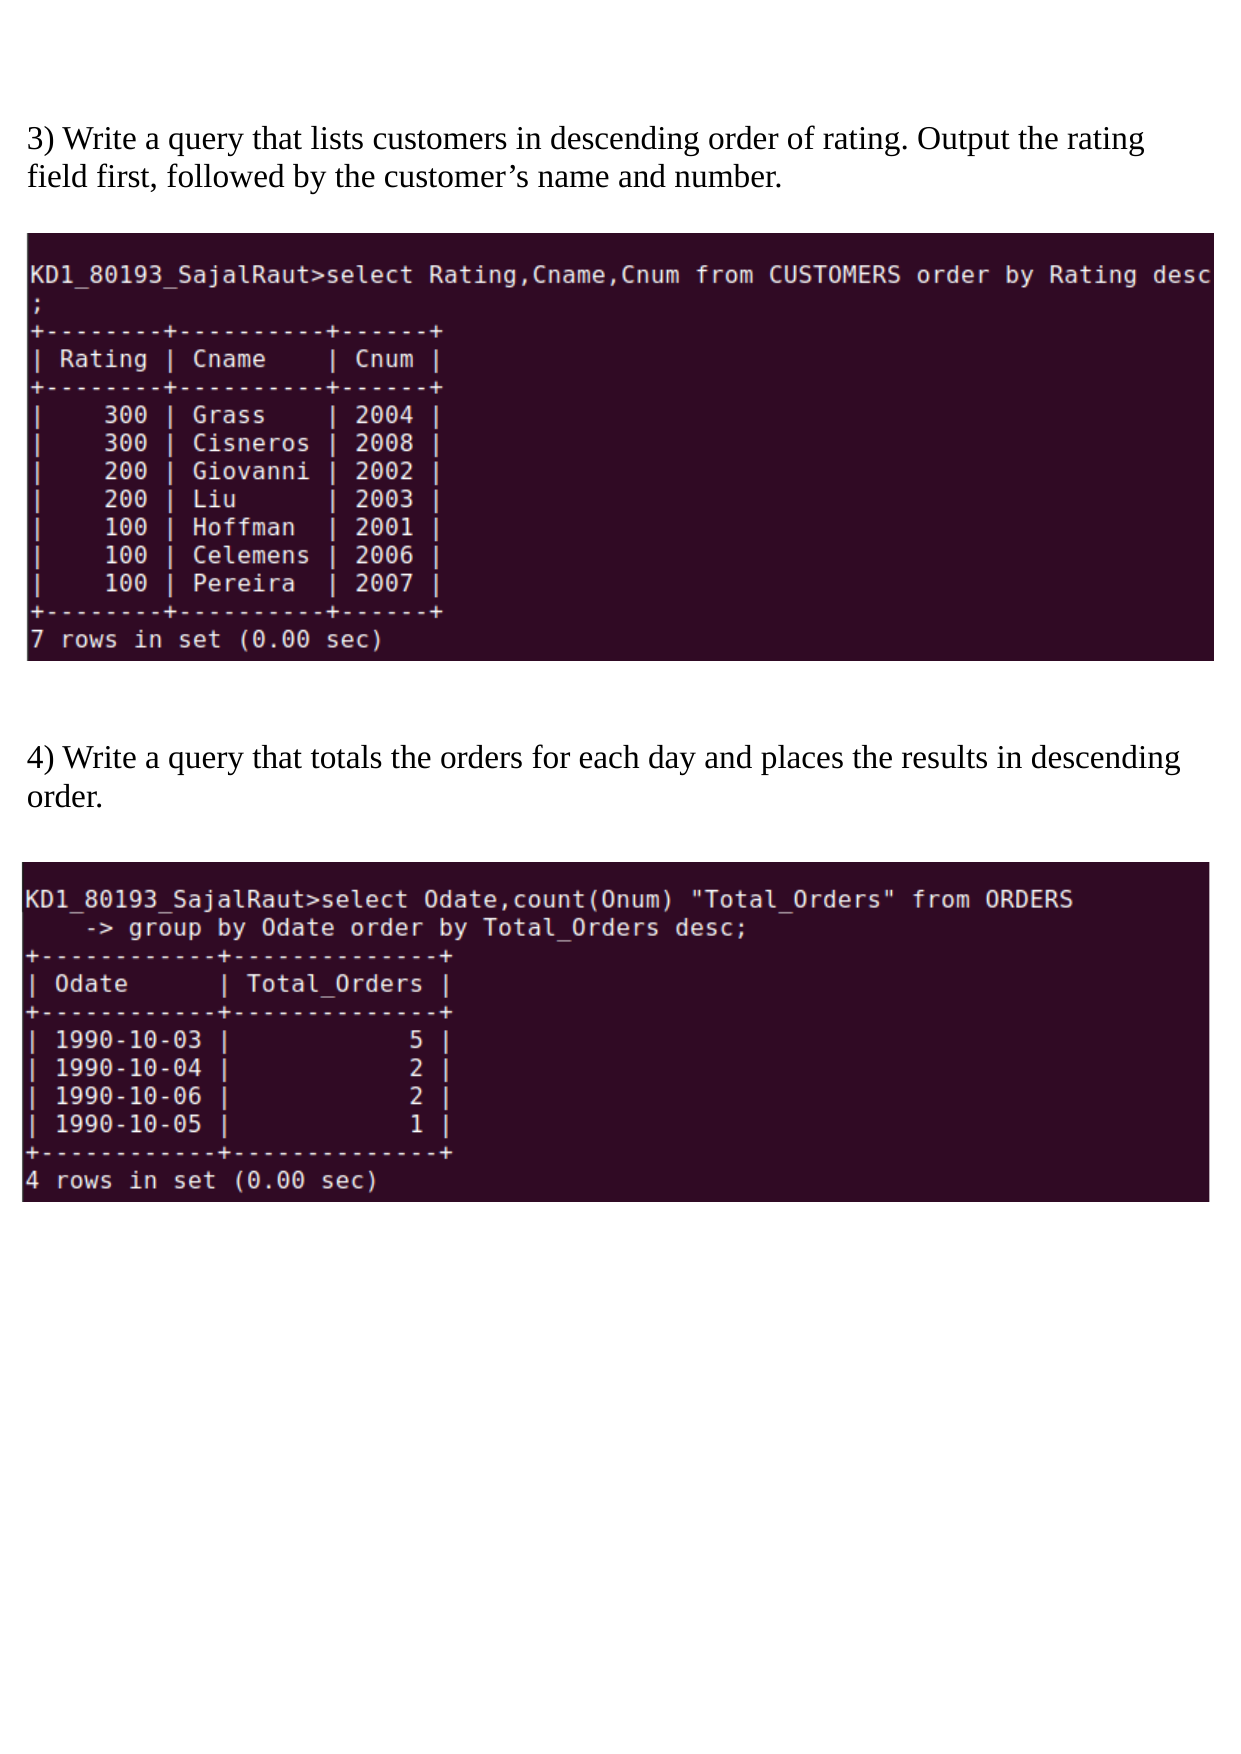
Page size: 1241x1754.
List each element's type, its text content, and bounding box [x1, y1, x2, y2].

picture [21, 862, 1210, 1202]
picture [26, 233, 1214, 661]
text 3) Write a query that lists customers in descending order of rating. Output the rating field first, followed by the customer’s name and number. [27, 118, 1214, 195]
text 4) Write a query that totals the orders for each day and places the results in descending order. [27, 737, 1214, 814]
